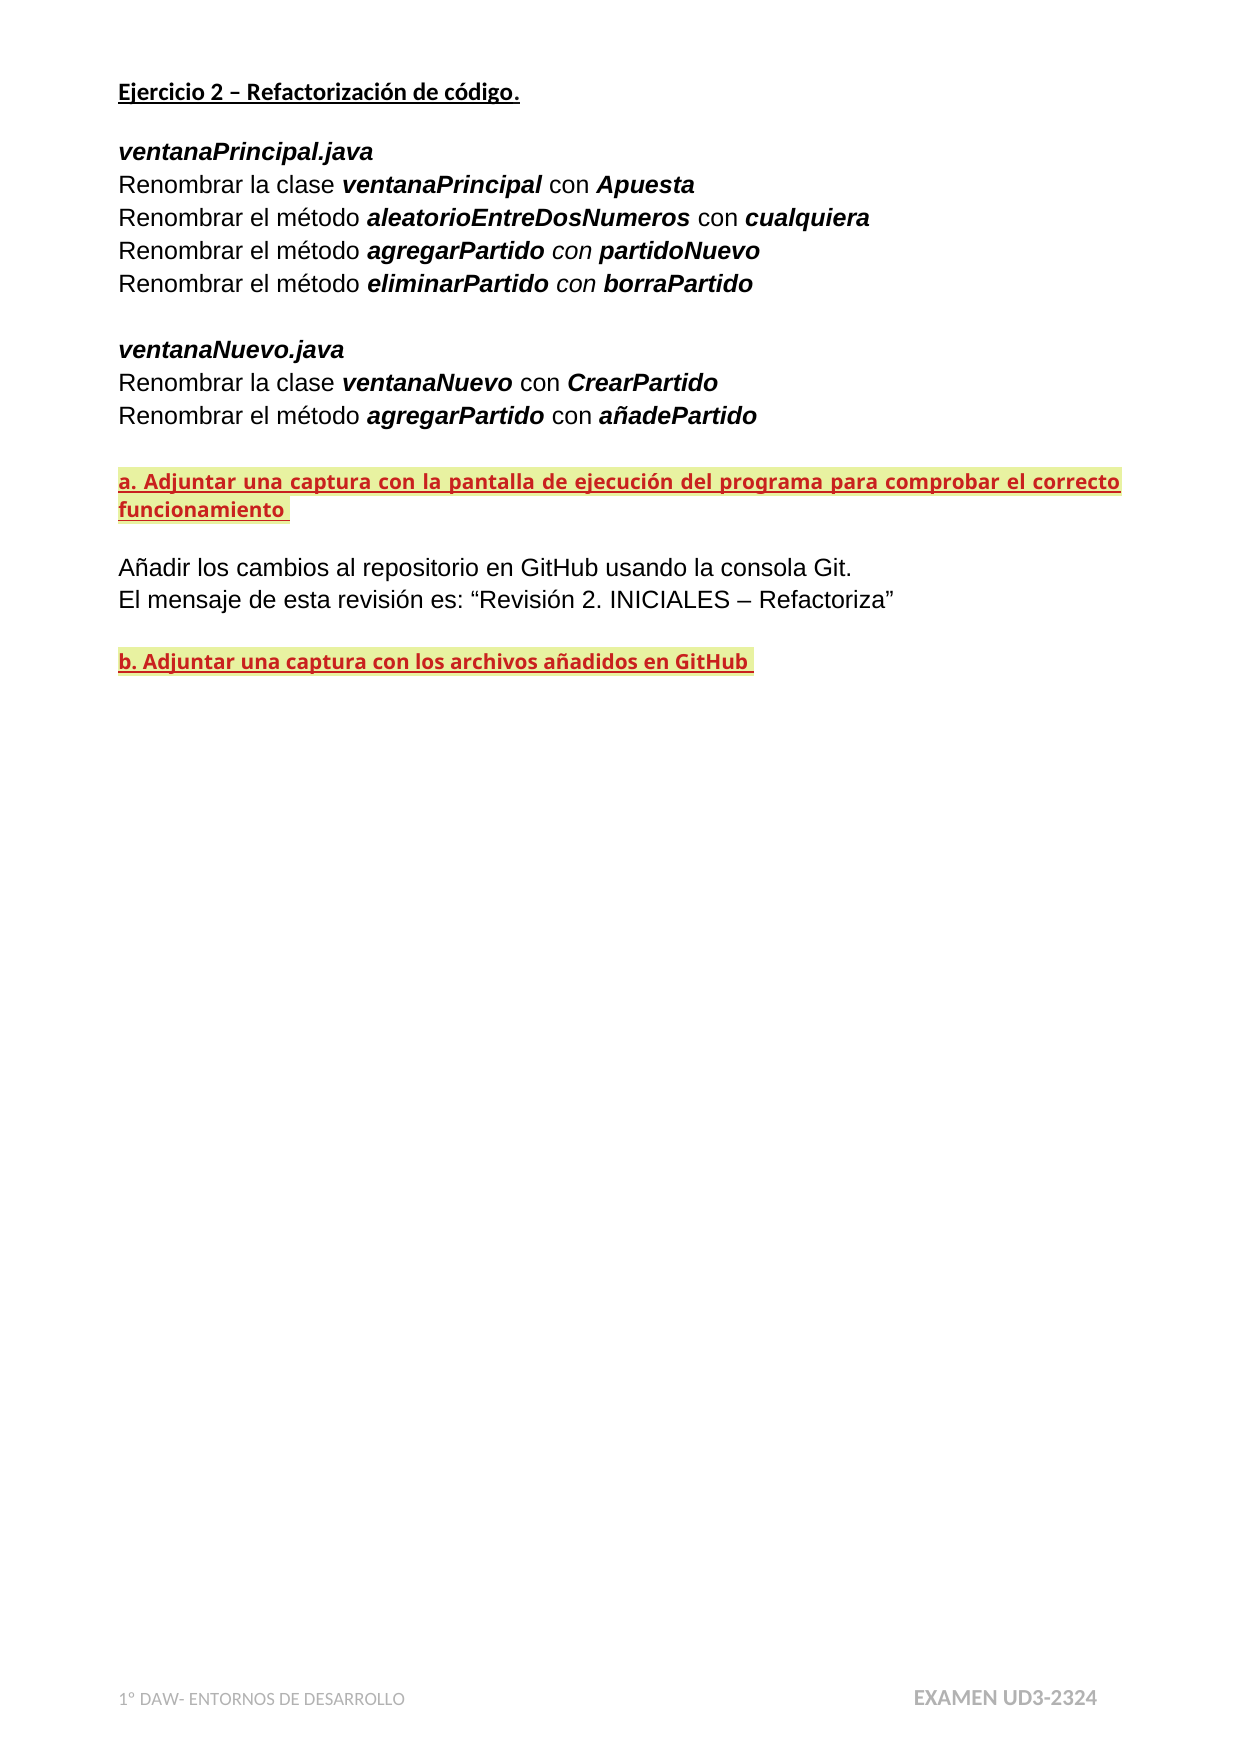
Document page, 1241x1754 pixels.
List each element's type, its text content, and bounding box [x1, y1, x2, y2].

text ventanaPrincipal.java [118, 137, 1122, 166]
text Renombrar el método agregarPartido con añadePartido [118, 401, 1122, 430]
text Renombrar el método aleatorioEntreDosNumeros con cualquiera [118, 203, 1122, 232]
text Renombrar la clase ventanaPrincipal con Apuesta [118, 170, 1122, 199]
text a. Adjuntar una captura con la pantalla de ejecución del programa para comprobar el correcto funcionamiento [118, 467, 1122, 524]
text ventanaNuevo.java [118, 335, 1122, 364]
text El mensaje de esta revisión es: “Revisión 2. INICIALES – Refactoriza” [118, 586, 1122, 614]
text b. Adjuntar una captura con los archivos añadidos en GitHub [118, 647, 1122, 676]
text Renombrar la clase ventanaNuevo con CrearPartido [118, 368, 1122, 397]
text Renombrar el método agregarPartido con partidoNuevo [118, 236, 1122, 265]
text Renombrar el método eliminarPartido con borraPartido [118, 269, 1122, 298]
text Añadir los cambios al repositorio en GitHub usando la consola Git. [118, 552, 1122, 581]
text Ejercicio 2 – Refactorización de código. [118, 76, 1122, 106]
